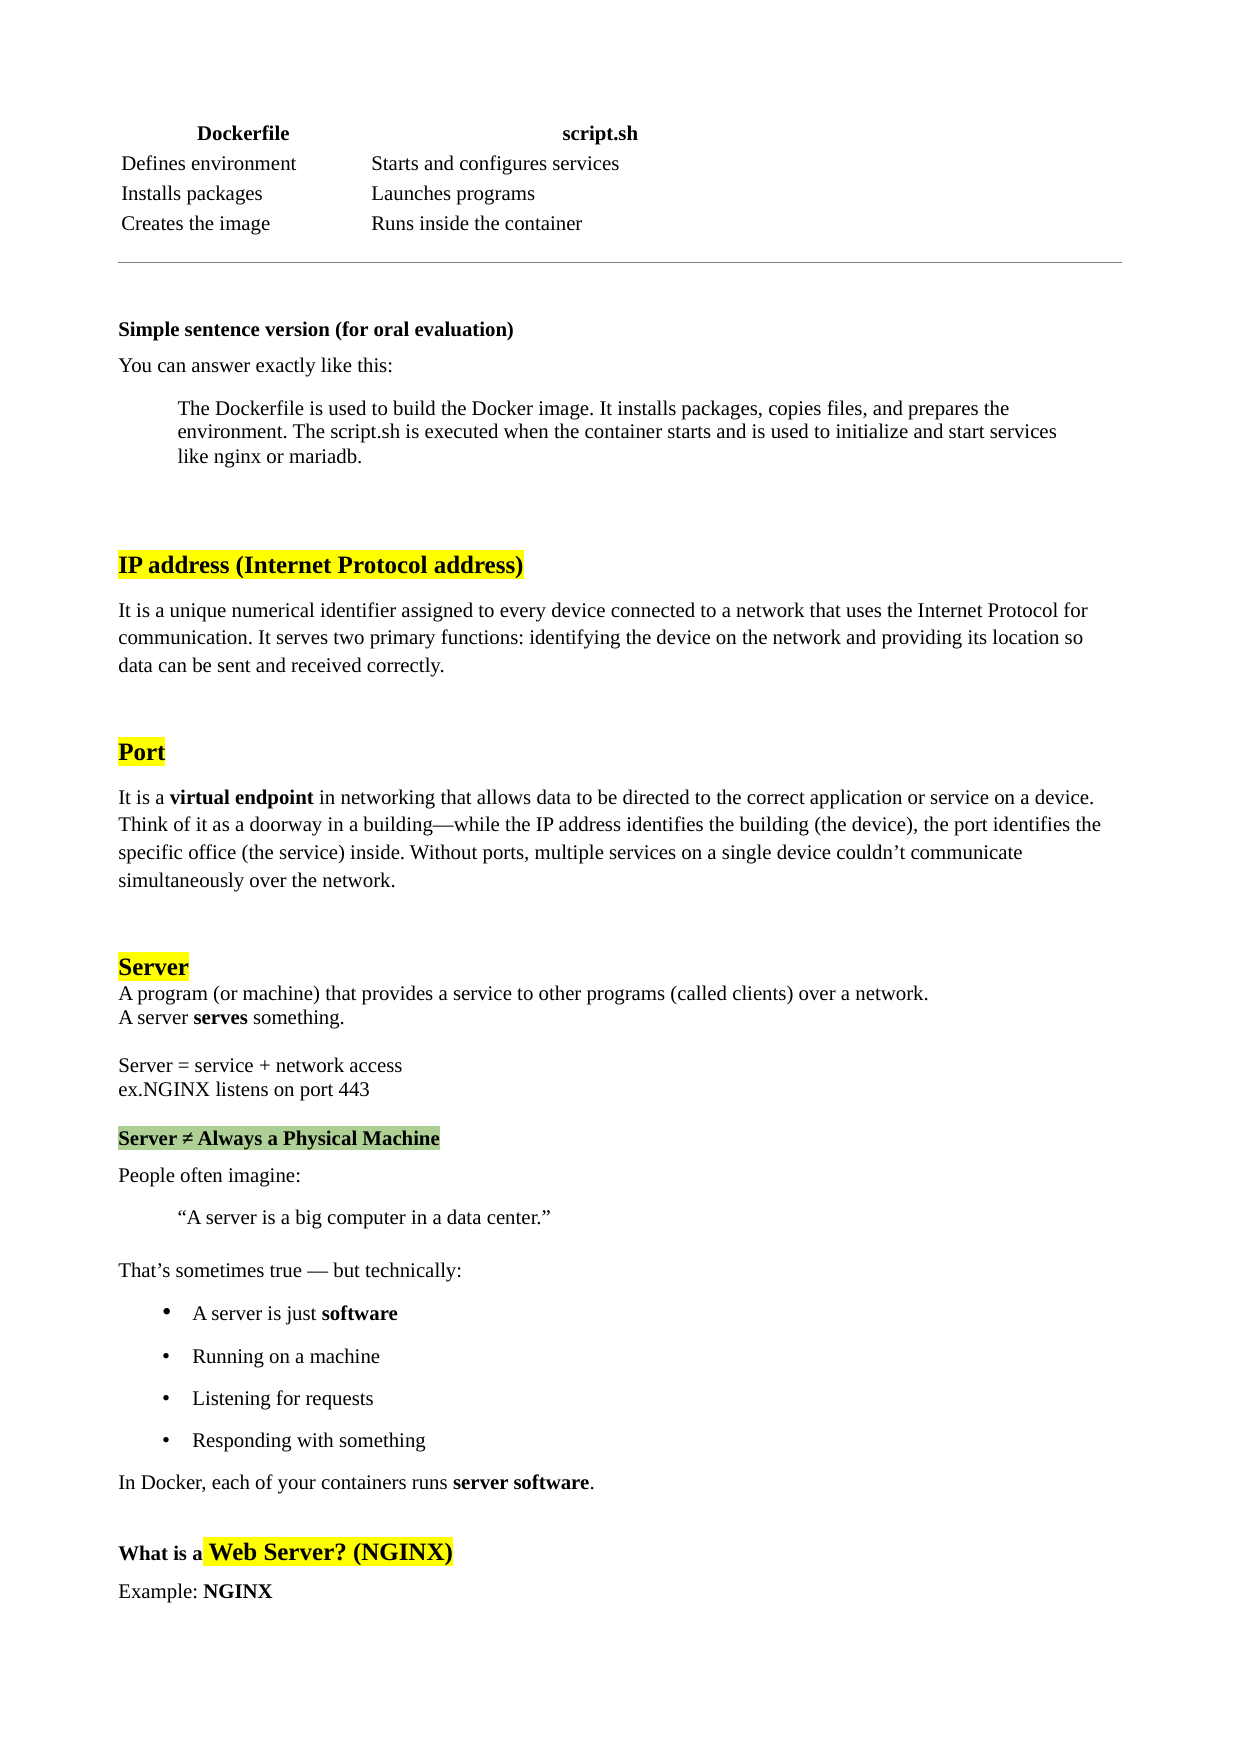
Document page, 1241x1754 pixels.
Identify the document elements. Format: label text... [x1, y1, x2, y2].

table_cell Starts and configures services [368, 148, 832, 178]
table_cell Creates the image [118, 208, 368, 238]
table_header Dockerfile [118, 118, 368, 148]
table_header script.sh [368, 118, 832, 148]
text It is a unique numerical identifier assigned to every device connected to a network that uses the Internet Protocol for communication. It serves two primary functions: identifying the device on the network and providing its location so data can be sent and received correctly. [118, 597, 1122, 677]
text “A server is a big computer in a data center.” [177, 1205, 1063, 1229]
text ex.NGINX listens on port 443 [118, 1077, 1122, 1101]
list Running on a machine [162, 1343, 1122, 1368]
text The Dockerfile is used to build the Docker image. It installs packages, copies files, and prepares the environment. The script.sh is executed when the container starts and is used to initialize and start services like nginx or mariadb. [177, 395, 1063, 468]
text You can answer exactly like this: [118, 353, 1122, 377]
subtitle What is a Web Server? (NGINX) [118, 1537, 1122, 1566]
text Port [118, 737, 1122, 766]
table_cell Runs inside the container [368, 208, 832, 238]
text Example: NGINX [118, 1578, 1122, 1603]
text Server = service + network access [118, 1053, 1122, 1077]
text Server [118, 952, 1122, 981]
table_cell Installs packages [118, 178, 368, 208]
table_cell Defines environment [118, 148, 368, 178]
text People often imagine: [118, 1162, 1122, 1187]
text In Docker, each of your containers runs server software. [118, 1470, 1122, 1494]
table_cell Launches programs [368, 178, 832, 208]
text That’s sometimes true — but technically: [118, 1258, 1122, 1282]
text It is a virtual endpoint in networking that allows data to be directed to the correct application or service on a device. Think of it as a doorway in a building—while the IP address identifies the building (the device), the port identifies the specific office (the service) inside. Without ports, multiple services on a single device couldn’t communicate simultaneously over the network. [118, 785, 1122, 892]
list Responding with something [162, 1428, 1122, 1452]
text IP address (Internet Protocol address) [118, 550, 1122, 579]
subtitle Simple sentence version (for oral evaluation) [118, 317, 1122, 341]
text A program (or machine) that provides a service to other programs (called clients) over a network. A server serves something. [118, 981, 1122, 1029]
list Listening for requests [162, 1386, 1122, 1410]
subtitle Server ≠ Always a Physical Machine [118, 1126, 1122, 1150]
list A server is just software [162, 1300, 1122, 1325]
